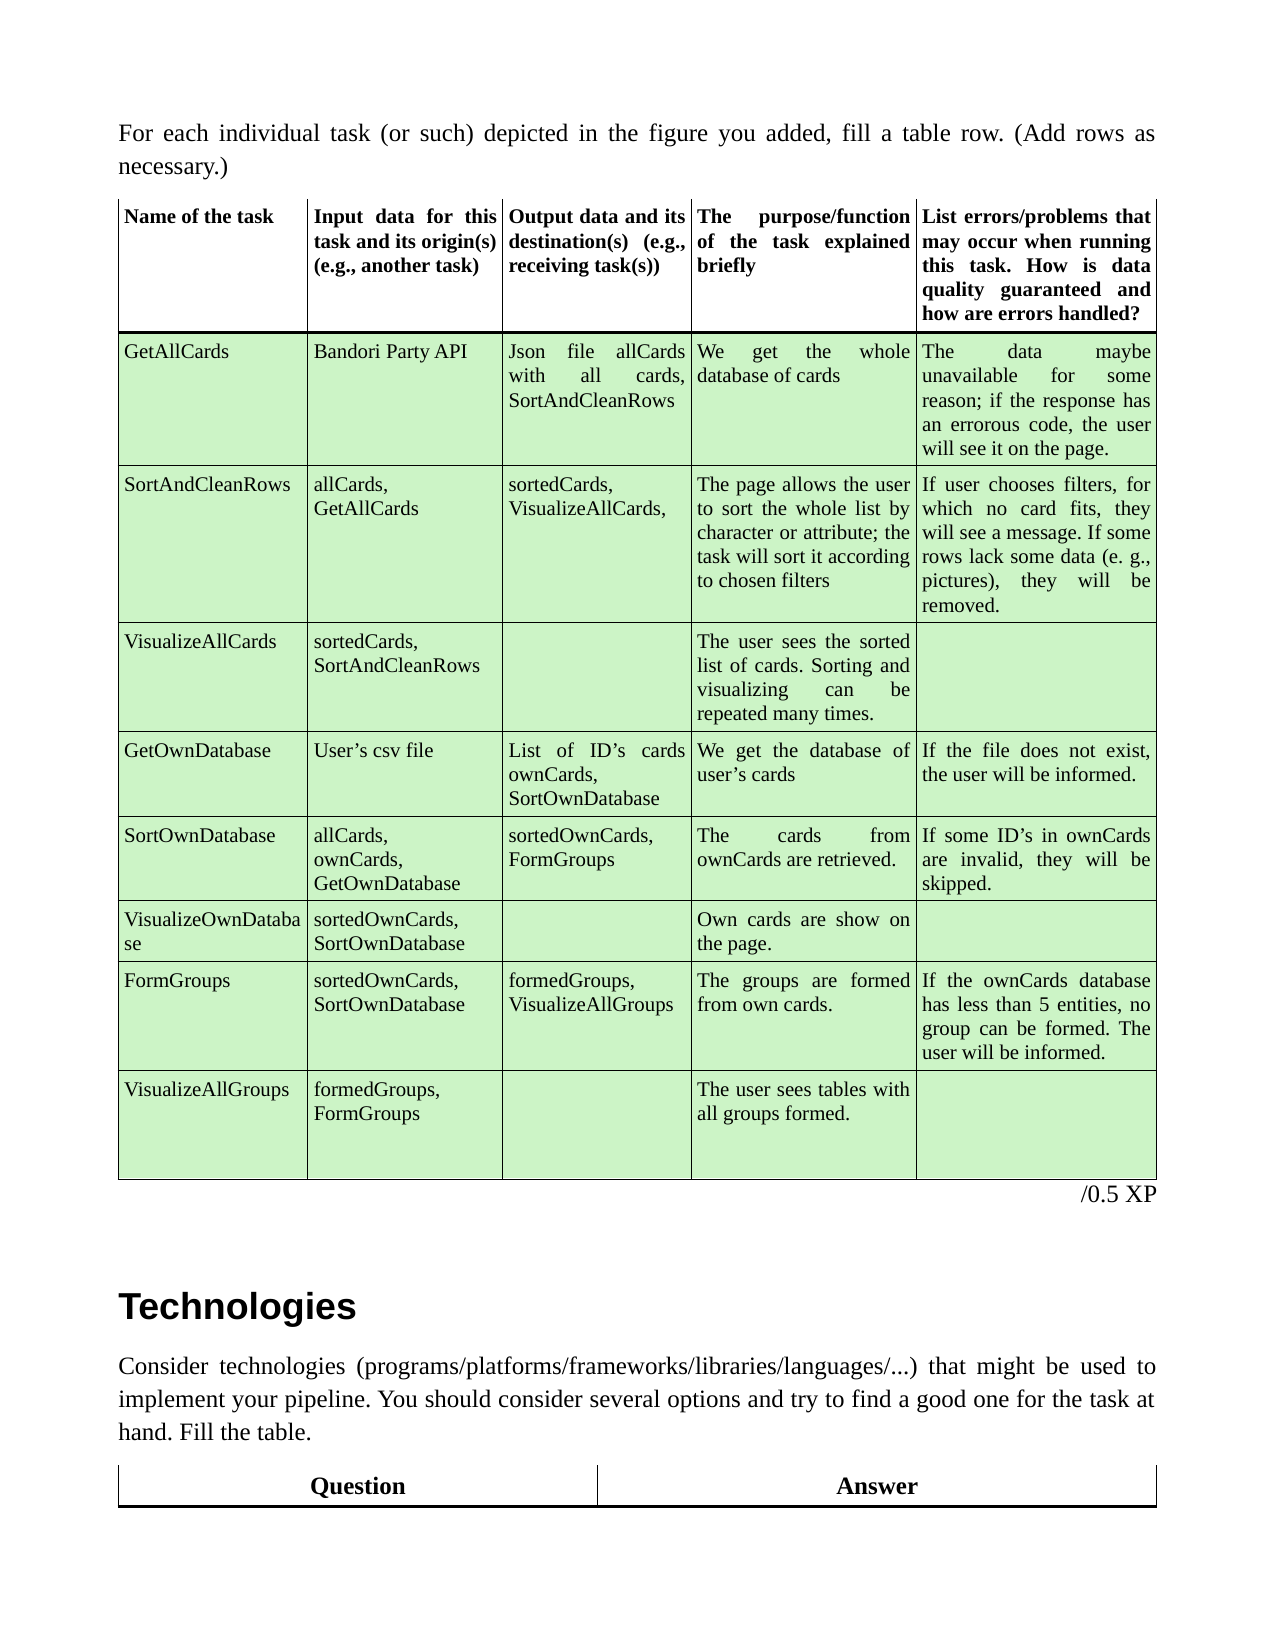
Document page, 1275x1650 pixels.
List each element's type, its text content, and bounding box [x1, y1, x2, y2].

subtitle Technologies [118, 1284, 1157, 1328]
table_cell Json file allCards with all cards, SortAndCleanRows [503, 334, 691, 465]
table_header Input data for this task and its origin(s) (e.g., another task) [308, 199, 502, 331]
table_cell [917, 901, 1156, 961]
table_cell We get the whole database of cards [692, 334, 916, 465]
table_cell [1157, 961, 1275, 1070]
table_cell The user sees tables with all groups formed. [692, 1071, 916, 1178]
table_cell [1157, 465, 1275, 622]
table_cell sortedOwnCards, SortOwnDatabase [308, 901, 502, 961]
table_cell The data maybe unavailable for some reason; if the response has an errorous code, the user will see it on the page. [917, 334, 1156, 465]
table_cell [503, 1071, 691, 1178]
table_cell FormGroups [119, 962, 307, 1070]
table_cell [1157, 731, 1275, 816]
table_cell [1157, 1070, 1275, 1178]
table_header Answer [598, 1465, 1156, 1505]
table_cell [1157, 900, 1275, 961]
table_cell GetAllCards [119, 334, 307, 465]
table_cell List of ID’s cards ownCards, SortOwnDatabase [503, 732, 691, 816]
table_header Output data and its destination(s) (e.g., receiving task(s)) [503, 199, 691, 331]
table_cell [503, 623, 691, 731]
table_header The purpose/function of the task explained briefly [692, 199, 916, 331]
text Consider technologies (programs/platforms/frameworks/libraries/languages/...) that might be used to implement your pipeline. You should consider several options and try to find a good one for the task at hand. Fill the table. [118, 1351, 1157, 1446]
table_cell [1157, 816, 1275, 900]
table_cell VisualizeAllCards [119, 623, 307, 731]
table_cell GetOwnDatabase [119, 732, 307, 816]
table_cell [917, 623, 1156, 731]
table_cell The user sees the sorted list of cards. Sorting and visualizing can be repeated many times. [692, 623, 916, 731]
table_cell If the ownCards database has less than 5 entities, no group can be formed. The user will be informed. [917, 962, 1156, 1070]
table_cell If user chooses filters, for which no card fits, they will see a message. If some rows lack some data (e. g., pictures), they will be removed. [917, 466, 1156, 622]
table_cell The page allows the user to sort the whole list by character or attribute; the task will sort it according to chosen filters [692, 466, 916, 622]
table_cell The cards from ownCards are retrieved. [692, 817, 916, 900]
table_cell The groups are formed from own cards. [692, 962, 916, 1070]
table_cell sortedOwnCards, SortOwnDatabase [308, 962, 502, 1070]
table_cell If some ID’s in ownCards are invalid, they will be skipped. [917, 817, 1156, 900]
table_cell Own cards are show on the page. [692, 901, 916, 961]
table_header Name of the task [119, 199, 307, 331]
table_cell [1157, 331, 1275, 465]
table_cell sortedCards, SortAndCleanRows [308, 623, 502, 731]
table_cell Bandori Party API [308, 334, 502, 465]
table_header List errors/problems that may occur when running this task. How is data quality guaranteed and how are errors handled? [917, 199, 1156, 331]
text For each individual task (or such) depicted in the figure you added, fill a table row. (Add rows as necessary.) [118, 118, 1157, 180]
table_cell [1157, 622, 1275, 731]
table_cell [917, 1071, 1156, 1178]
table_cell formedGroups, VisualizeAllGroups [503, 962, 691, 1070]
table_cell SortAndCleanRows [119, 466, 307, 622]
table_cell User’s csv file [308, 732, 502, 816]
table_cell sortedCards, VisualizeAllCards, [503, 466, 691, 622]
table_cell VisualizeAllGroups [119, 1071, 307, 1178]
table_cell formedGroups, FormGroups [308, 1071, 502, 1178]
table_cell allCards, GetAllCards [308, 466, 502, 622]
table_cell We get the database of user’s cards [692, 732, 916, 816]
table_cell sortedOwnCards, FormGroups [503, 817, 691, 900]
table_cell If the file does not exist, the user will be informed. [917, 732, 1156, 816]
table_cell [503, 901, 691, 961]
table_header Question [119, 1465, 597, 1505]
table_cell VisualizeOwnDatabase [119, 901, 307, 961]
table_cell SortOwnDatabase [119, 817, 307, 900]
text /0.5 XP [118, 1180, 1157, 1208]
table_cell allCards, ownCards, GetOwnDatabase [308, 817, 502, 900]
table_header [1157, 199, 1275, 331]
